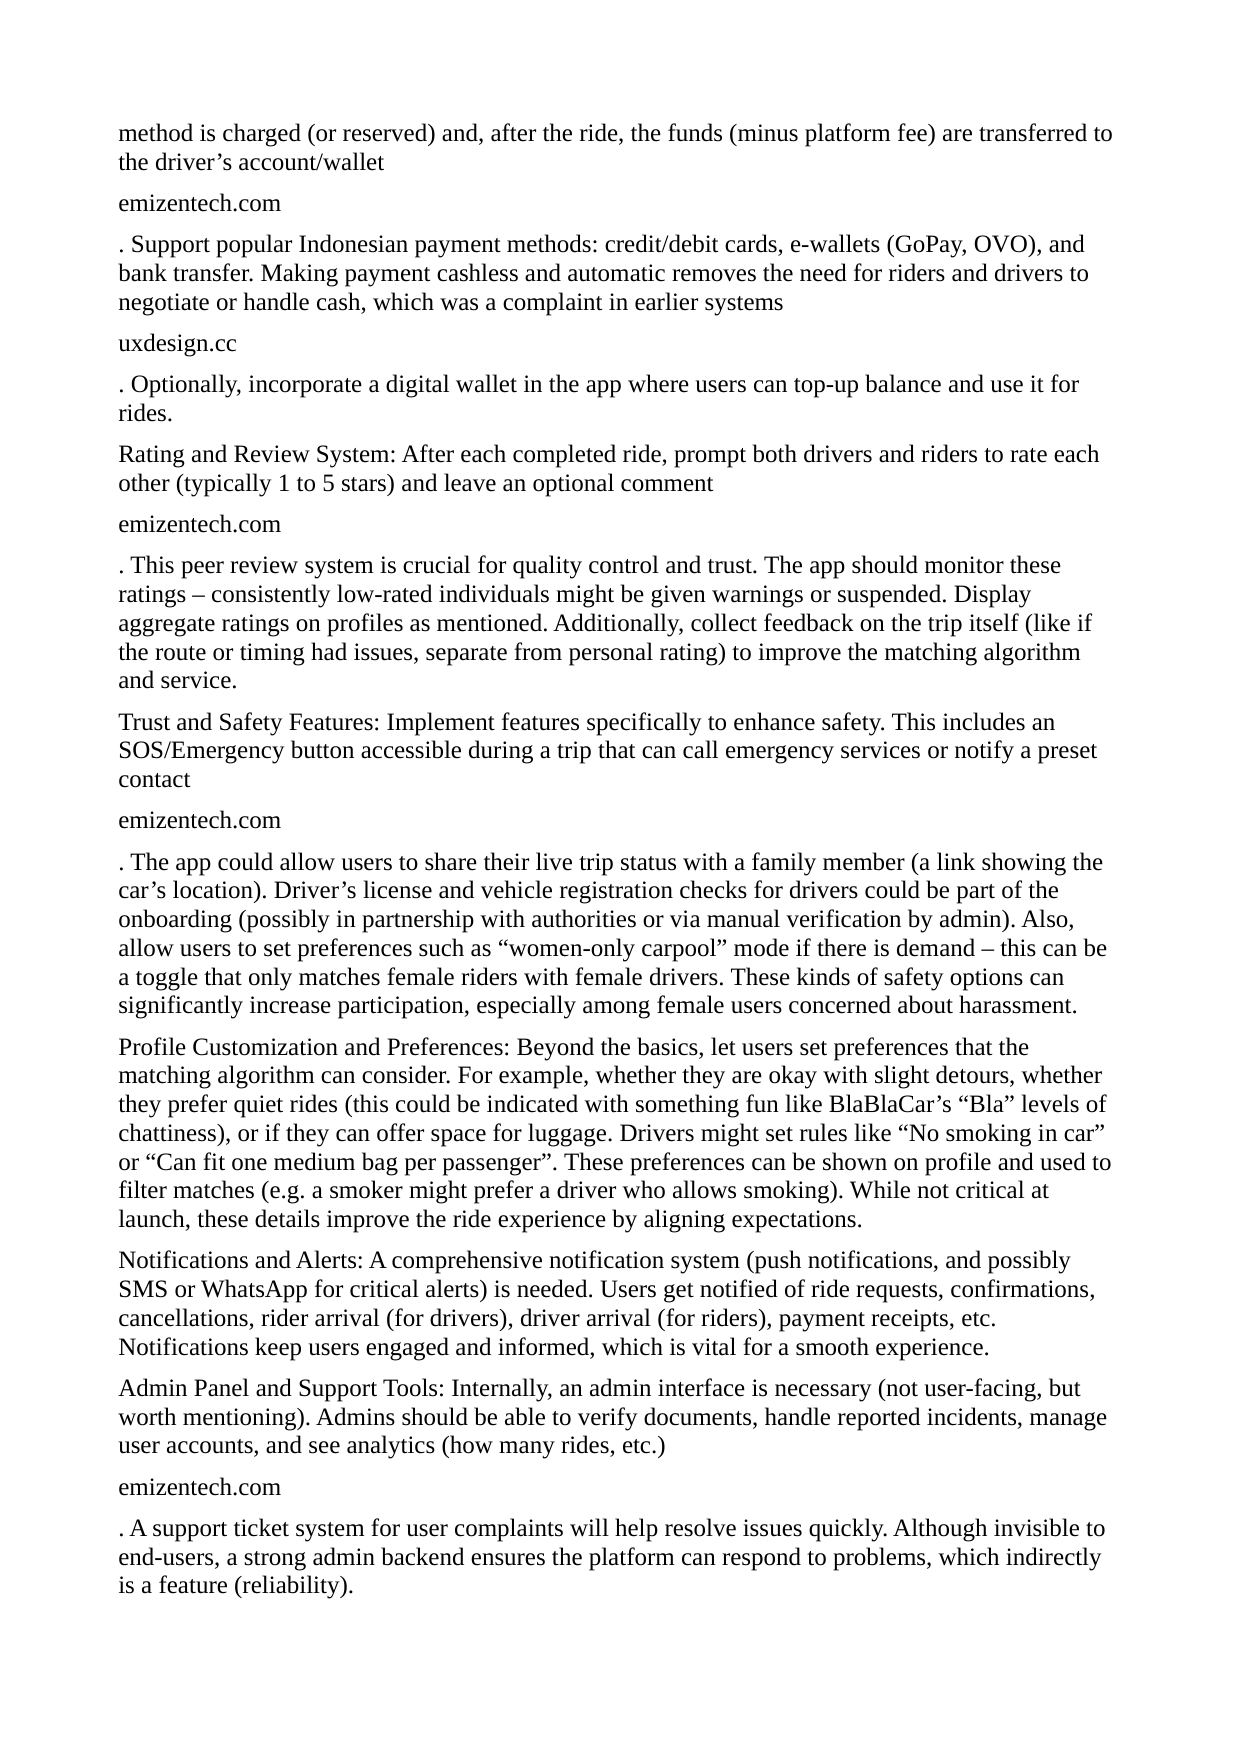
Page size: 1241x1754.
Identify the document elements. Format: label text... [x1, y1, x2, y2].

text Admin Panel and Support Tools: Internally, an admin interface is necessary (not user-facing, but worth mentioning). Admins should be able to verify documents, handle reported incidents, manage user accounts, and see analytics (how many rides, etc.)​ [118, 1373, 1122, 1459]
text emizentech.com [118, 1472, 1122, 1501]
text . A support ticket system for user complaints will help resolve issues quickly. Although invisible to end-users, a strong admin backend ensures the platform can respond to problems, which indirectly is a feature (reliability). [118, 1513, 1122, 1599]
text Rating and Review System: After each completed ride, prompt both drivers and riders to rate each other (typically 1 to 5 stars) and leave an optional comment​ [118, 439, 1122, 497]
text method is charged (or reserved) and, after the ride, the funds (minus platform fee) are transferred to the driver’s account/wallet​ [118, 118, 1122, 176]
text . This peer review system is crucial for quality control and trust. The app should monitor these ratings – consistently low-rated individuals might be given warnings or suspended. Display aggregate ratings on profiles as mentioned. Additionally, collect feedback on the trip itself (like if the route or timing had issues, separate from personal rating) to improve the matching algorithm and service. [118, 551, 1122, 694]
text . The app could allow users to share their live trip status with a family member (a link showing the car’s location). Driver’s license and vehicle registration checks for drivers could be part of the onboarding (possibly in partnership with authorities or via manual verification by admin). Also, allow users to set preferences such as “women-only carpool” mode if there is demand – this can be a toggle that only matches female riders with female drivers. These kinds of safety options can significantly increase participation, especially among female users concerned about harassment. [118, 847, 1122, 1019]
text emizentech.com [118, 806, 1122, 834]
text Trust and Safety Features: Implement features specifically to enhance safety. This includes an SOS/Emergency button accessible during a trip that can call emergency services or notify a preset contact​ [118, 707, 1122, 793]
text uxdesign.cc [118, 328, 1122, 357]
text Notifications and Alerts: A comprehensive notification system (push notifications, and possibly SMS or WhatsApp for critical alerts) is needed. Users get notified of ride requests, confirmations, cancellations, rider arrival (for drivers), driver arrival (for riders), payment receipts, etc. Notifications keep users engaged and informed, which is vital for a smooth experience. [118, 1246, 1122, 1361]
text . Optionally, incorporate a digital wallet in the app where users can top-up balance and use it for rides. [118, 369, 1122, 427]
text emizentech.com [118, 188, 1122, 217]
text . Support popular Indonesian payment methods: credit/debit cards, e-wallets (GoPay, OVO), and bank transfer. Making payment cashless and automatic removes the need for riders and drivers to negotiate or handle cash, which was a complaint in earlier systems​ [118, 229, 1122, 316]
text Profile Customization and Preferences: Beyond the basics, let users set preferences that the matching algorithm can consider. For example, whether they are okay with slight detours, whether they prefer quiet rides (this could be indicated with something fun like BlaBlaCar’s “Bla” levels of chattiness), or if they can offer space for luggage. Drivers might set rules like “No smoking in car” or “Can fit one medium bag per passenger”. These preferences can be shown on profile and used to filter matches (e.g. a smoker might prefer a driver who allows smoking). While not critical at launch, these details improve the ride experience by aligning expectations. [118, 1032, 1122, 1233]
text emizentech.com [118, 509, 1122, 538]
